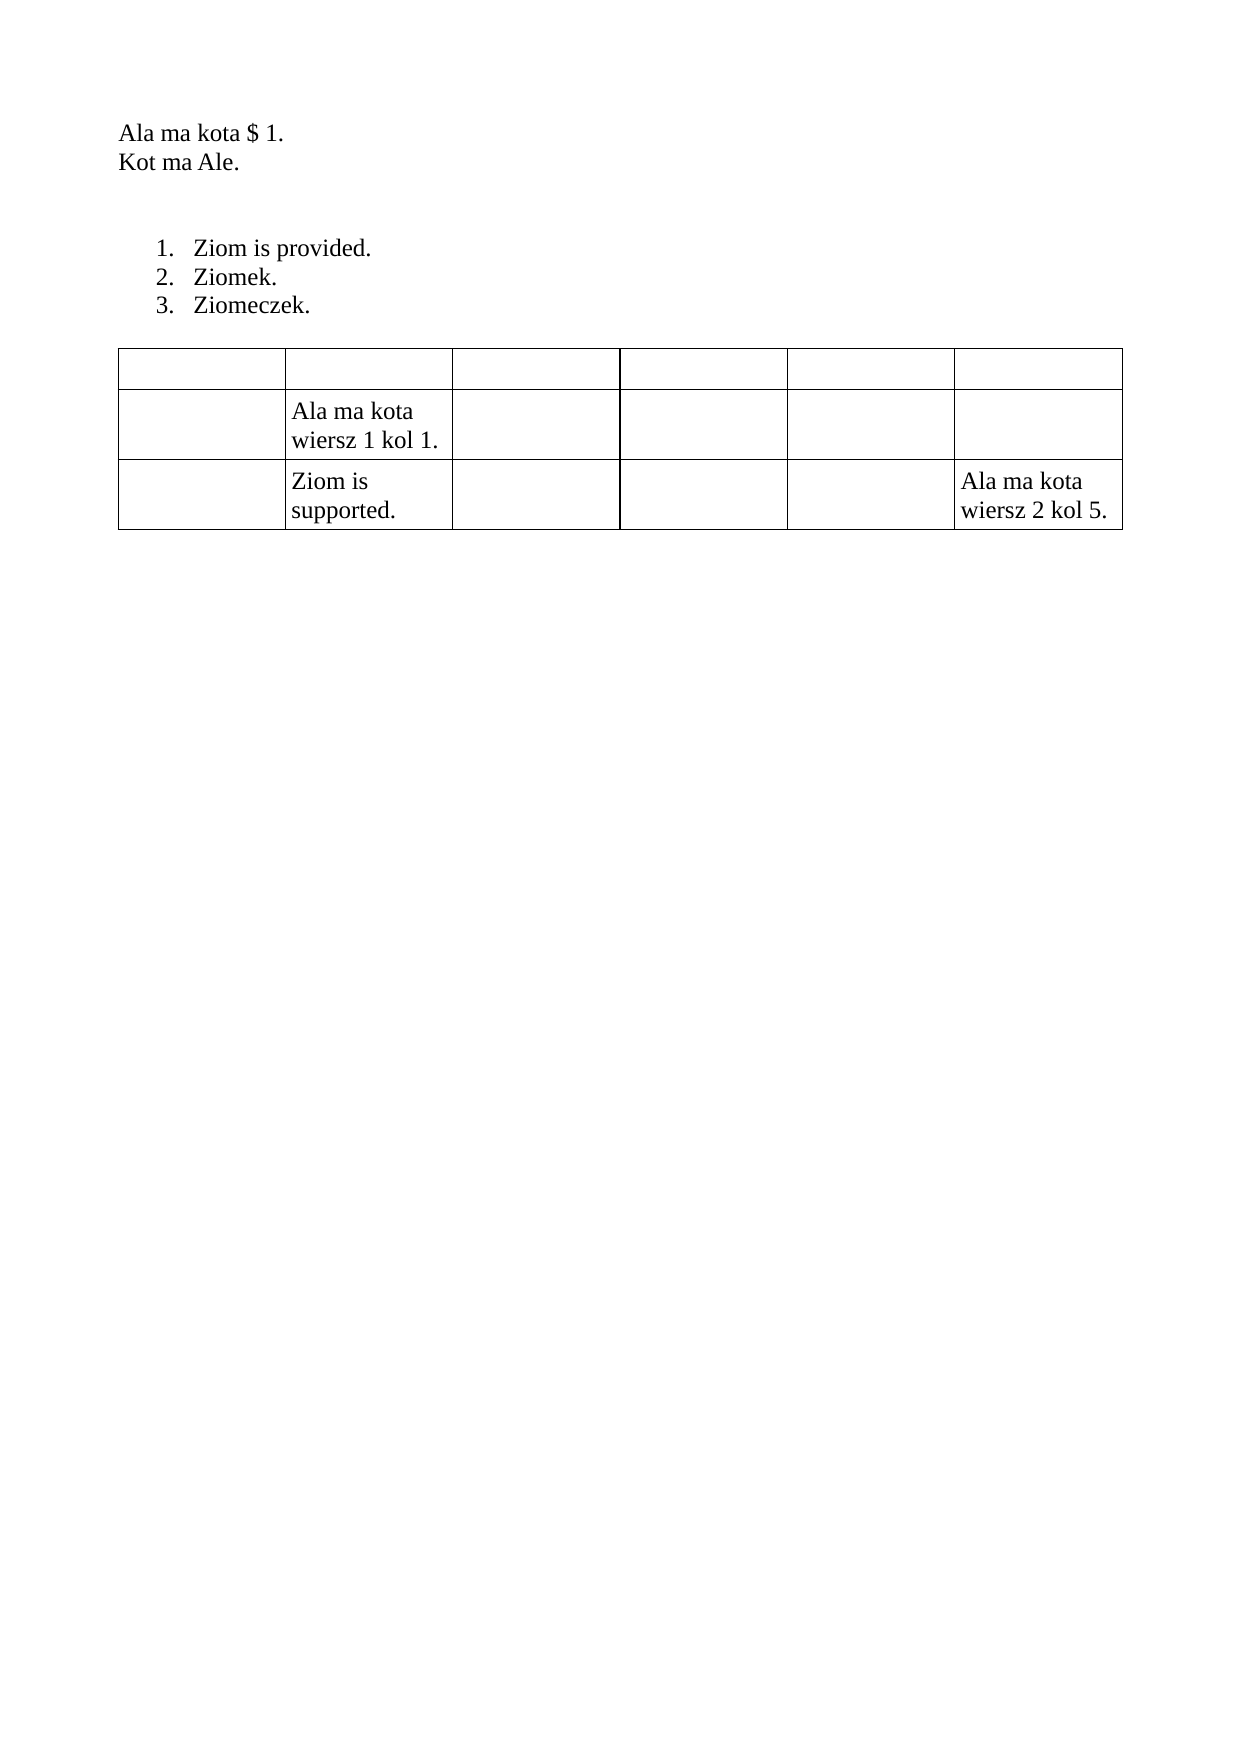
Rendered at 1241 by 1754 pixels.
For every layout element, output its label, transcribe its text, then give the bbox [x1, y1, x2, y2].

table_cell [621, 390, 787, 459]
list Ziom is provided. [156, 233, 1122, 262]
table_cell [453, 460, 619, 529]
table_cell [453, 390, 619, 459]
table_cell [788, 460, 954, 529]
table_cell [955, 390, 1122, 459]
table_header [788, 349, 954, 389]
text Ala ma kota $ 1. [118, 118, 1122, 147]
table_header [621, 349, 787, 389]
table_header [286, 349, 452, 389]
table_header [119, 349, 285, 389]
table_cell Ziom is supported. [286, 460, 452, 529]
list Ziomek. [156, 262, 1122, 291]
table_cell [119, 390, 285, 459]
table_cell [621, 460, 787, 529]
table_header [955, 349, 1122, 389]
table_cell [788, 390, 954, 459]
table_header [453, 349, 619, 389]
text Kot ma Ale. [118, 147, 1122, 176]
table_cell Ala ma kota wiersz 1 kol 1. [286, 390, 452, 459]
table_cell Ala ma kota wiersz 2 kol 5. [955, 460, 1122, 529]
list Ziomeczek. [156, 291, 1122, 319]
table_cell [119, 460, 285, 529]
